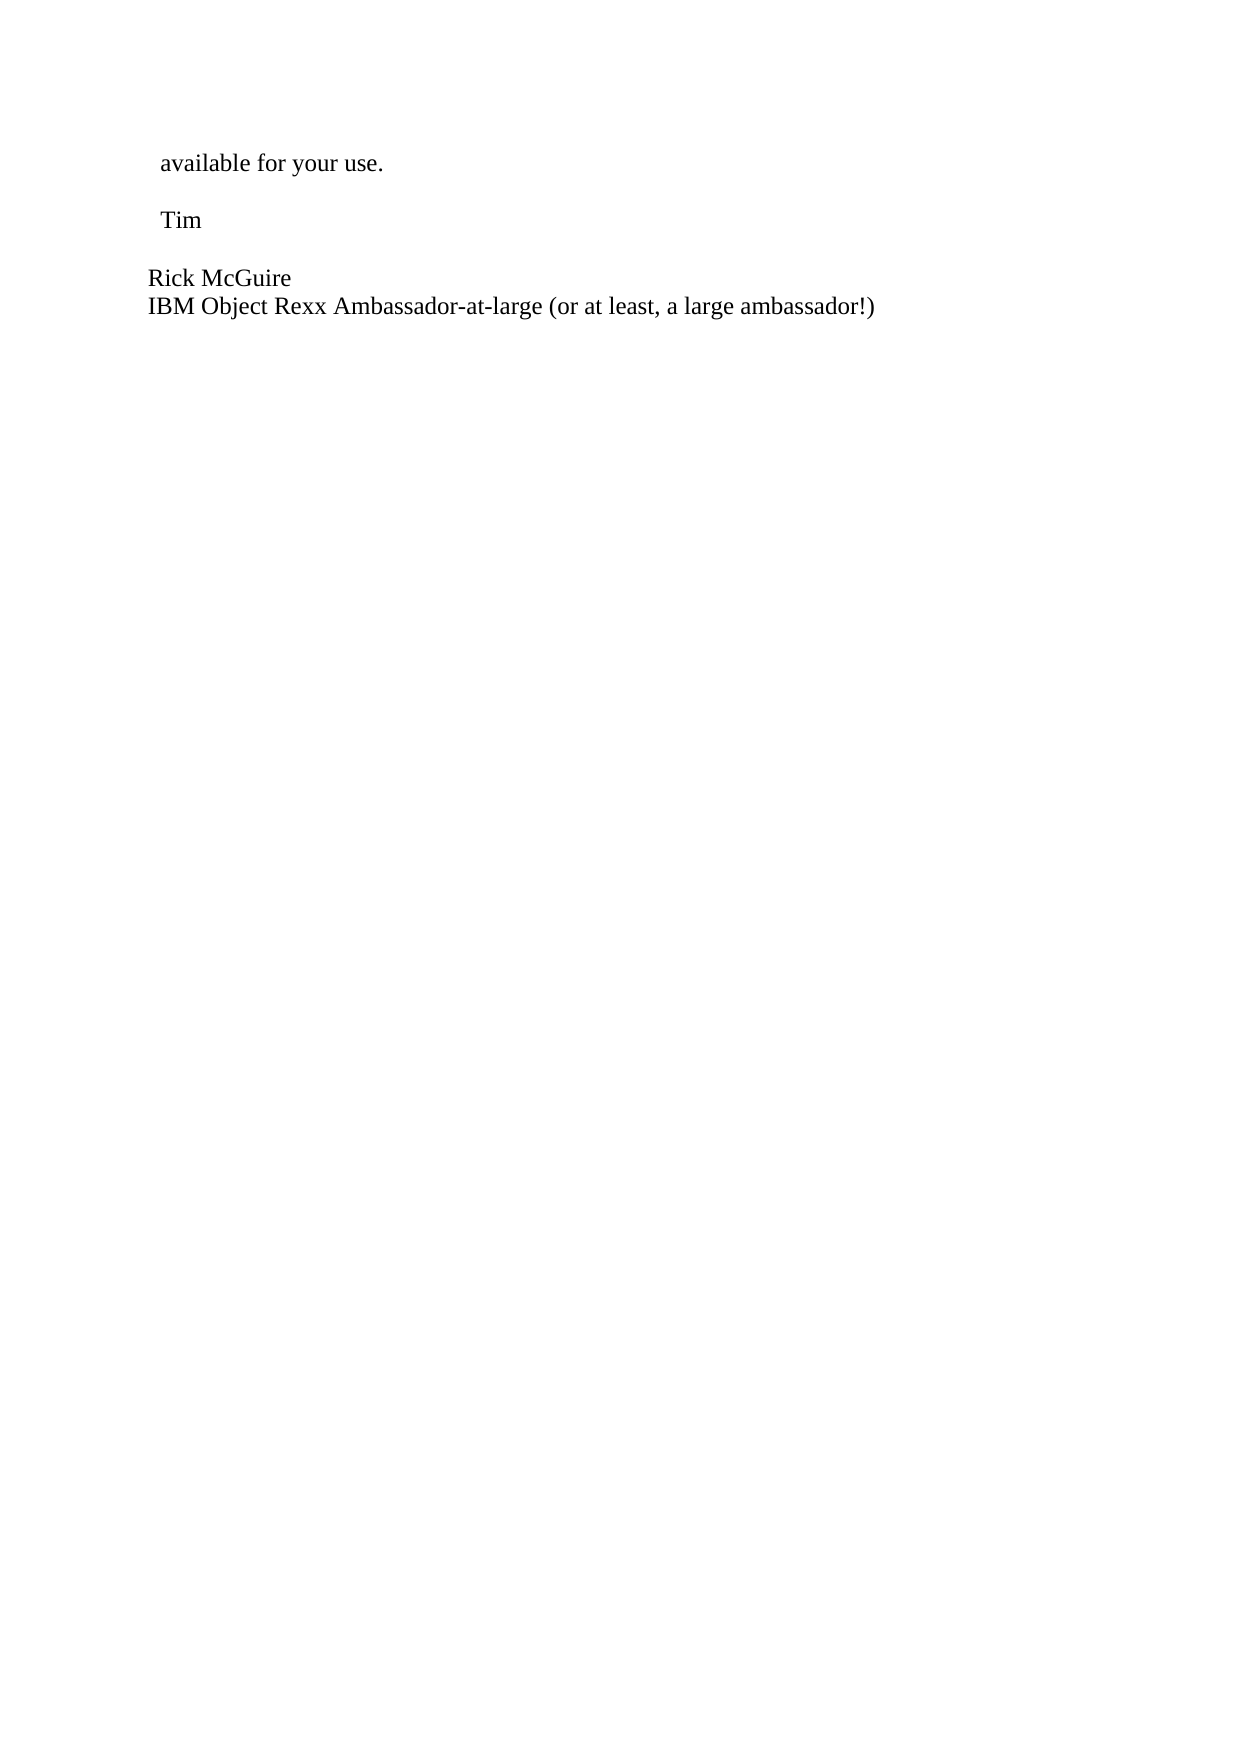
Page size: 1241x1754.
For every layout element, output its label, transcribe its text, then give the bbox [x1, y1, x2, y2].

text available for your use. [148, 148, 1093, 176]
text Rick McGuire [148, 263, 1093, 291]
text IBM Object Rexx Ambassador-at-large (or at least, a large ambassador!) [148, 291, 1093, 320]
text Tim [148, 205, 1093, 234]
